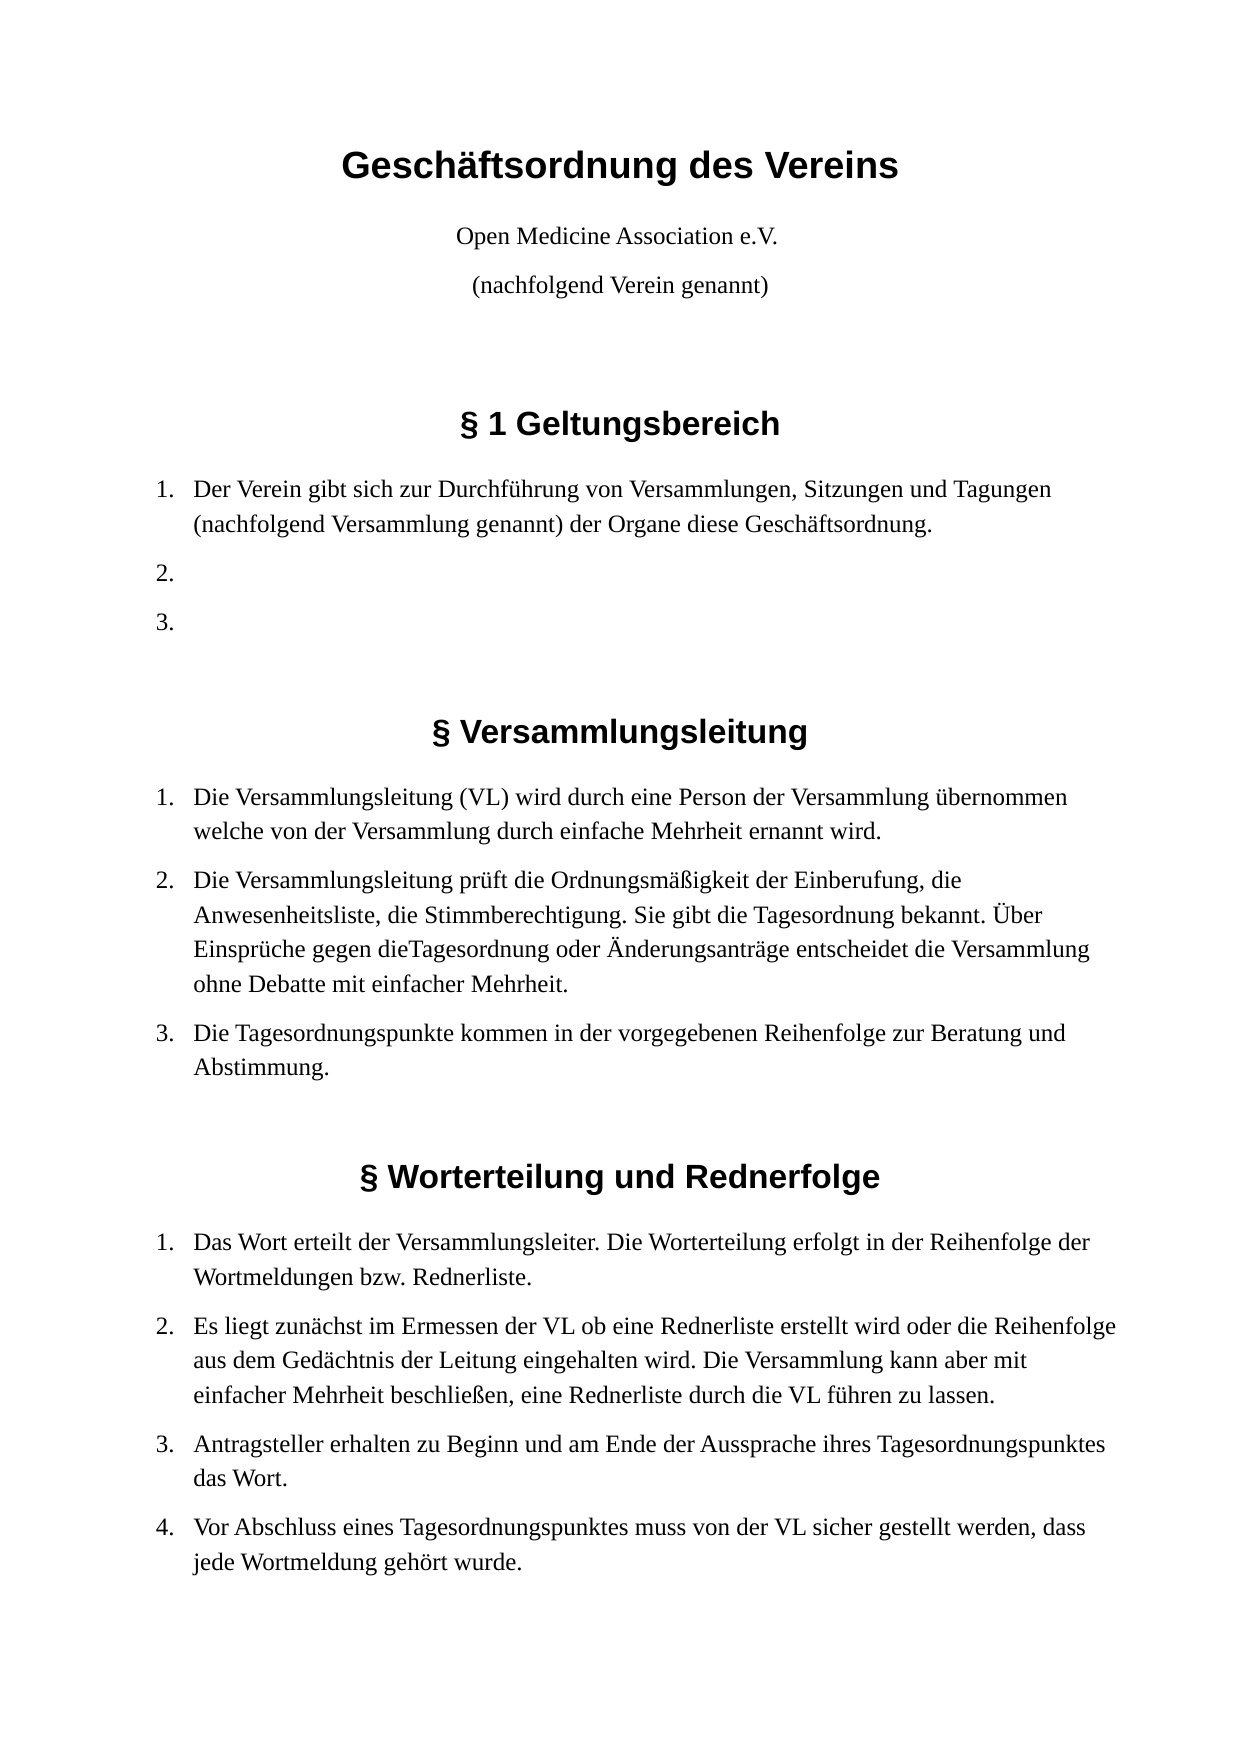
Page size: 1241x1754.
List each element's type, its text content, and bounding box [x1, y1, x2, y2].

subtitle § 1 Geltungsbereich [118, 404, 1122, 443]
subtitle Geschäftsordnung des Vereins [118, 143, 1122, 187]
subtitle § Worterteilung und Rednerfolge [118, 1157, 1122, 1196]
list Vor Abschluss eines Tagesordnungspunktes muss von der VL sicher gestellt werden, dass jede Wortmeldung gehört wurde. [156, 1512, 1122, 1576]
list Die Versammlungsleitung (VL) wird durch eine Person der Versammlung übernommen welche von der Versammlung durch einfache Mehrheit ernannt wird. [156, 782, 1122, 845]
list Die Versammlungsleitung prüft die Ordnungsmäßigkeit der Einberufung, die Anwesenheitsliste, die Stimmberechtigung. Sie gibt die Tagesordnung bekannt. Über Einsprüche gegen dieTagesordnung oder Änderungsanträge entscheidet die Versammlung ohne Debatte mit einfacher Mehrheit. [156, 866, 1122, 998]
list Das Wort erteilt der Versammlungsleiter. Die Worterteilung erfolgt in der Reihenfolge der Wortmeldungen bzw. Rednerliste. [156, 1227, 1122, 1291]
text Open Medicine Association e.V. [118, 221, 1122, 250]
list Die Tagesordnungspunkte kommen in der vorgegebenen Reihenfolge zur Beratung und Abstimmung. [156, 1018, 1122, 1081]
list Antragsteller erhalten zu Beginn und am Ende der Aussprache ihres Tagesordnungspunktes das Wort. [156, 1429, 1122, 1492]
text (nachfolgend Verein genannt) [118, 270, 1122, 299]
list Der Verein gibt sich zur Durchführung von Versammlungen, Sitzungen und Tagungen (nachfolgend Versammlung genannt) der Organe diese Geschäftsordnung. [156, 474, 1122, 538]
list Es liegt zunächst im Ermessen der VL ob eine Rednerliste erstellt wird oder die Reihenfolge aus dem Gedächtnis der Leitung eingehalten wird. Die Versammlung kann aber mit einfacher Mehrheit beschließen, eine Rednerliste durch die VL führen zu lassen. [156, 1311, 1122, 1408]
subtitle § Versammlungsleitung [118, 712, 1122, 750]
